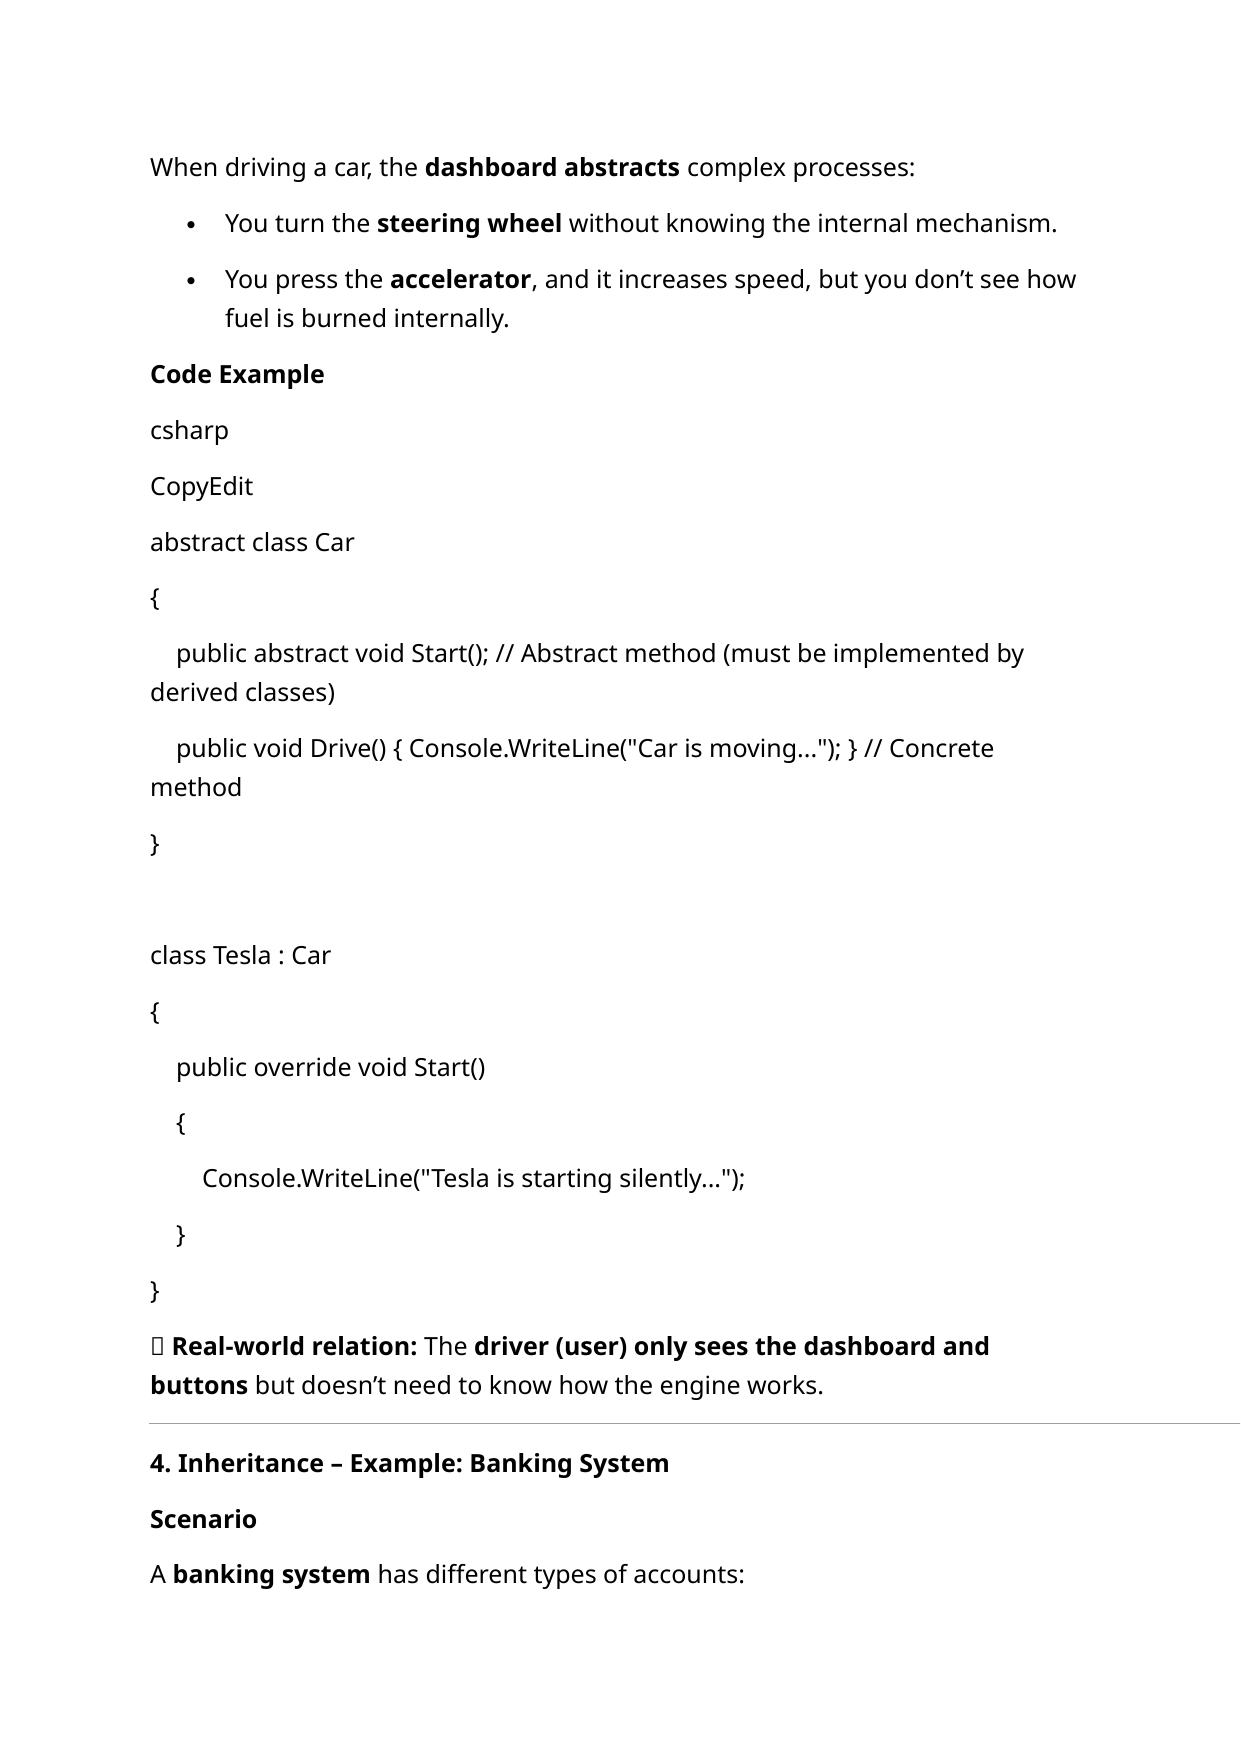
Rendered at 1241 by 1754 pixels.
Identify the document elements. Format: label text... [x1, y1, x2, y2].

text Scenario [150, 1501, 1090, 1535]
text public override void Start() [150, 1049, 1090, 1083]
text } [150, 826, 1090, 860]
text CopyEdit [150, 468, 1090, 502]
text } [150, 1217, 1090, 1251]
text abstract class Car [150, 524, 1090, 558]
text class Tesla : Car [150, 937, 1090, 972]
text 📌 Real-world relation: The driver (user) only sees the dashboard and buttons but doesn’t need to know how the engine works. [150, 1328, 1090, 1402]
text { [150, 580, 1090, 614]
text } [150, 1272, 1090, 1307]
text csharp [150, 412, 1090, 447]
text When driving a car, the dashboard abstracts complex processes: [150, 150, 1090, 184]
text public abstract void Start(); // Abstract method (must be implemented by derived classes) [150, 636, 1090, 709]
text { [150, 993, 1090, 1027]
text public void Drive() { Console.WriteLine("Car is moving..."); } // Concrete method [150, 731, 1090, 804]
text 4. Inheritance – Example: Banking System [150, 1445, 1090, 1479]
list You turn the steering wheel without knowing the internal mechanism. [187, 206, 1090, 240]
text Console.WriteLine("Tesla is starting silently..."); [150, 1161, 1090, 1195]
text { [150, 1105, 1090, 1139]
text A banking system has different types of accounts: [150, 1557, 1090, 1591]
list You press the accelerator, and it increases speed, but you don’t see how fuel is burned internally. [187, 262, 1090, 335]
text Code Example [150, 357, 1090, 391]
